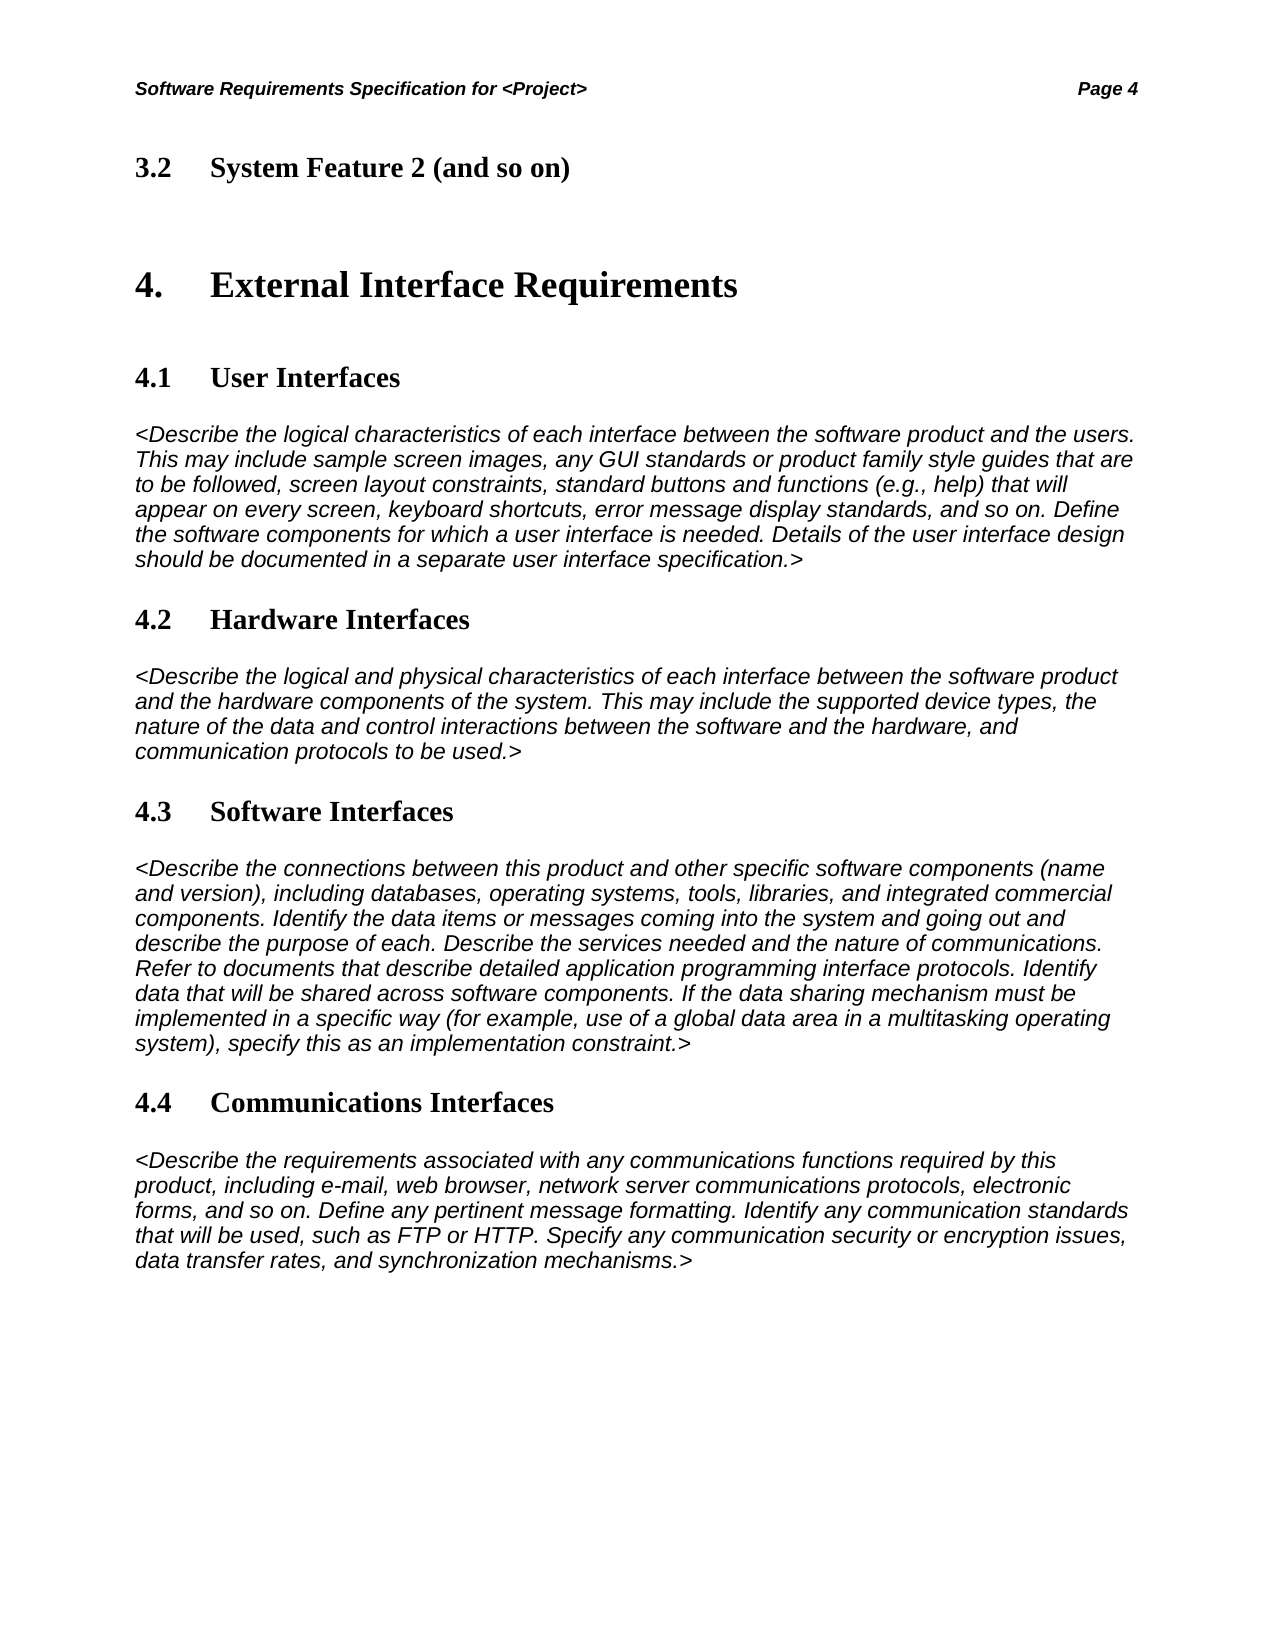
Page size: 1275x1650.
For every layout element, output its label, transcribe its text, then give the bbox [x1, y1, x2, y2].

subtitle Software Interfaces [135, 794, 1140, 827]
subtitle User Interfaces [135, 360, 1140, 393]
subtitle Hardware Interfaces [135, 602, 1140, 635]
text <Describe the requirements associated with any communications functions required by this product, including e-mail, web browser, network server communications protocols, electronic forms, and so on. Define any pertinent message formatting. Identify any communication standards that will be used, such as FTP or HTTP. Specify any communication security or encryption issues, data transfer rates, and synchronization mechanisms.> [135, 1148, 1140, 1273]
subtitle System Feature 2 (and so on) [135, 150, 1140, 183]
text <Describe the connections between this product and other specific software components (name and version), including databases, operating systems, tools, libraries, and integrated commercial components. Identify the data items or messages coming into the system and going out and describe the purpose of each. Describe the services needed and the nature of communications. Refer to documents that describe detailed application programming interface protocols. Identify data that will be shared across software components. If the data sharing mechanism must be implemented in a specific way (for example, use of a global data area in a multitasking operating system), specify this as an implementation constraint.> [135, 856, 1140, 1056]
text <Describe the logical and physical characteristics of each interface between the software product and the hardware components of the system. This may include the supported device types, the nature of the data and control interactions between the software and the hardware, and communication protocols to be used.> [135, 664, 1140, 764]
subtitle Communications Interfaces [135, 1086, 1140, 1119]
subtitle External Interface Requirements [135, 263, 1140, 306]
text <Describe the logical characteristics of each interface between the software product and the users. This may include sample screen images, any GUI standards or product family style guides that are to be followed, screen layout constraints, standard buttons and functions (e.g., help) that will appear on every screen, keyboard shortcuts, error message display standards, and so on. Define the software components for which a user interface is needed. Details of the user interface design should be documented in a separate user interface specification.> [135, 423, 1140, 573]
